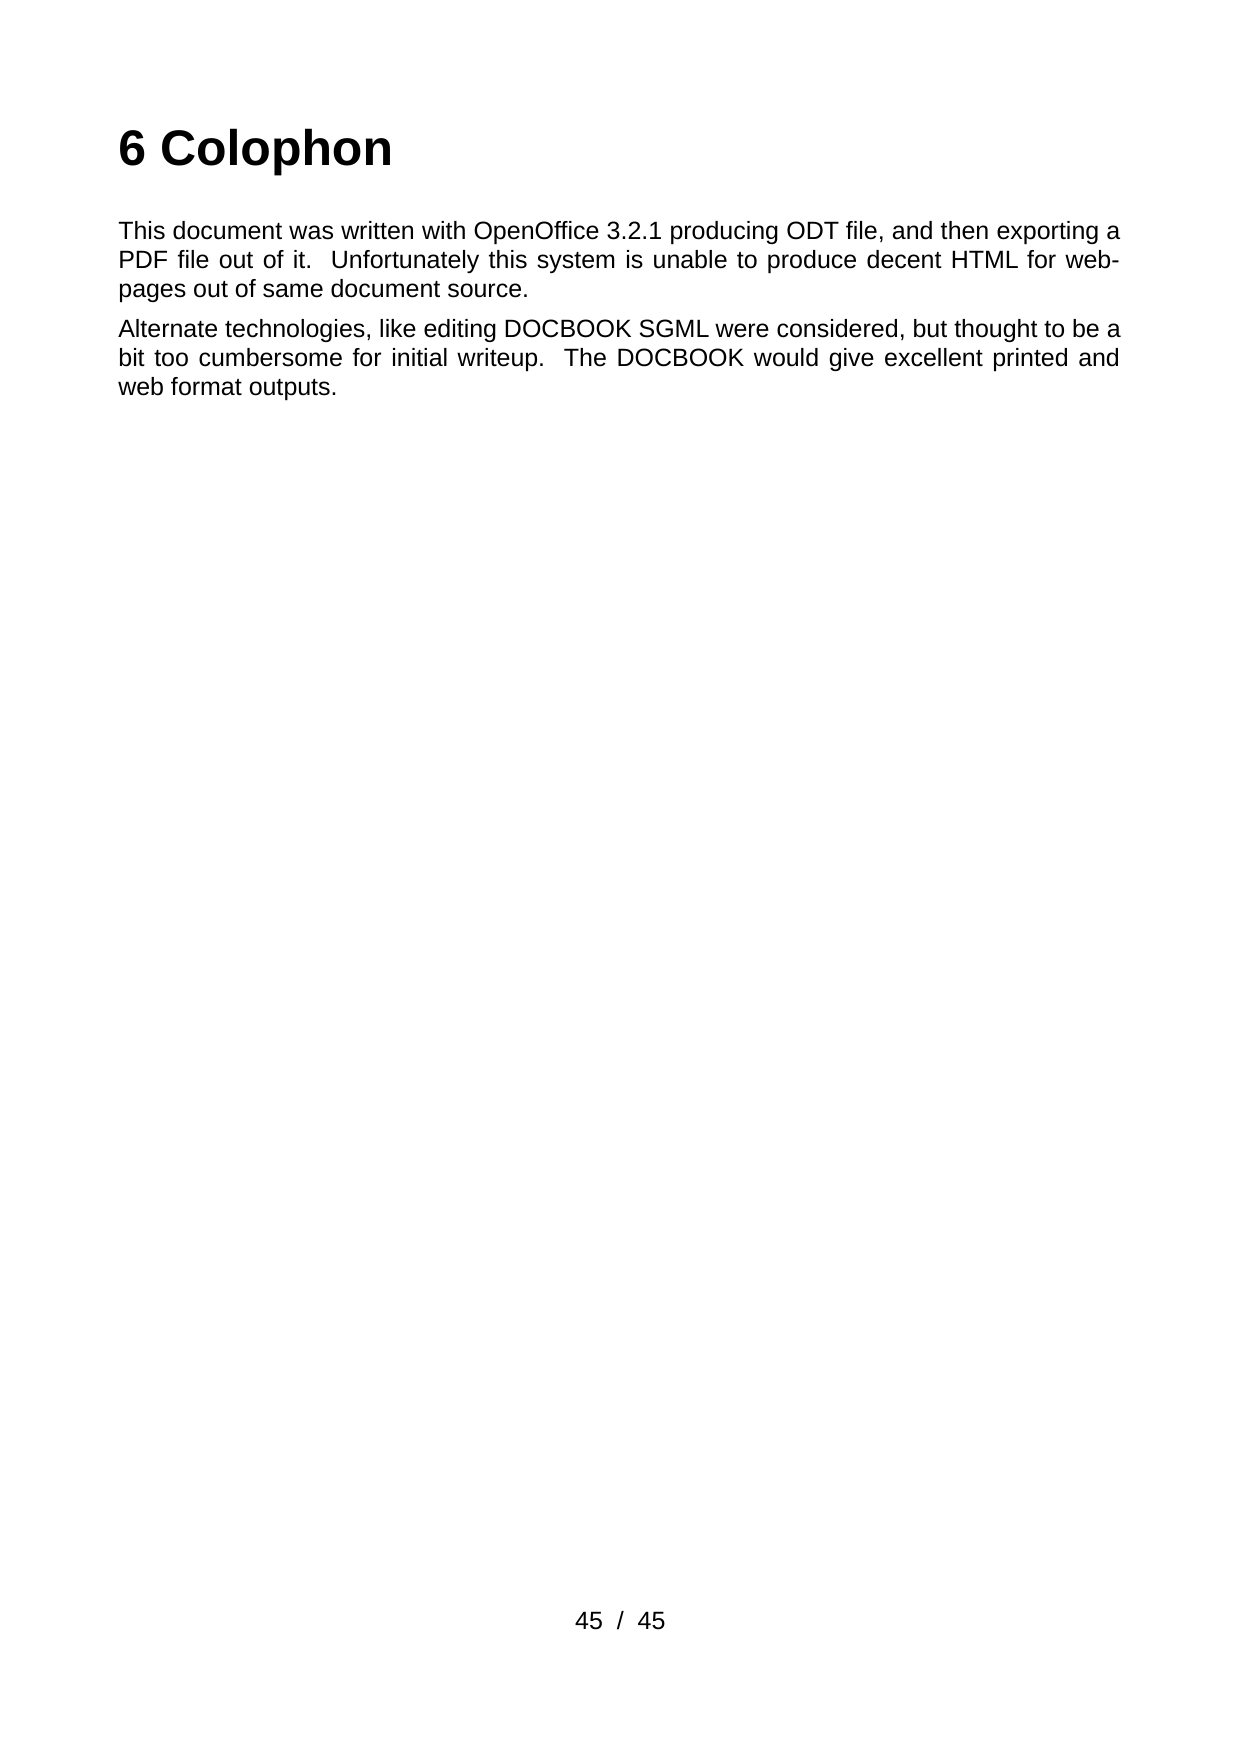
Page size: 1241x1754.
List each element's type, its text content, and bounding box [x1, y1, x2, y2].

text This document was written with OpenOffice 3.2.1 producing ODT file, and then exporting a PDF file out of it. Unfortunately this system is unable to produce decent HTML for web-pages out of same document source. [118, 216, 1122, 302]
text Alternate technologies, like editing DOCBOOK SGML were considered, but thought to be a bit too cumbersome for initial writeup. The DOCBOOK would give excellent printed and web format outputs. [118, 314, 1122, 400]
subtitle Colophon [118, 118, 1122, 176]
